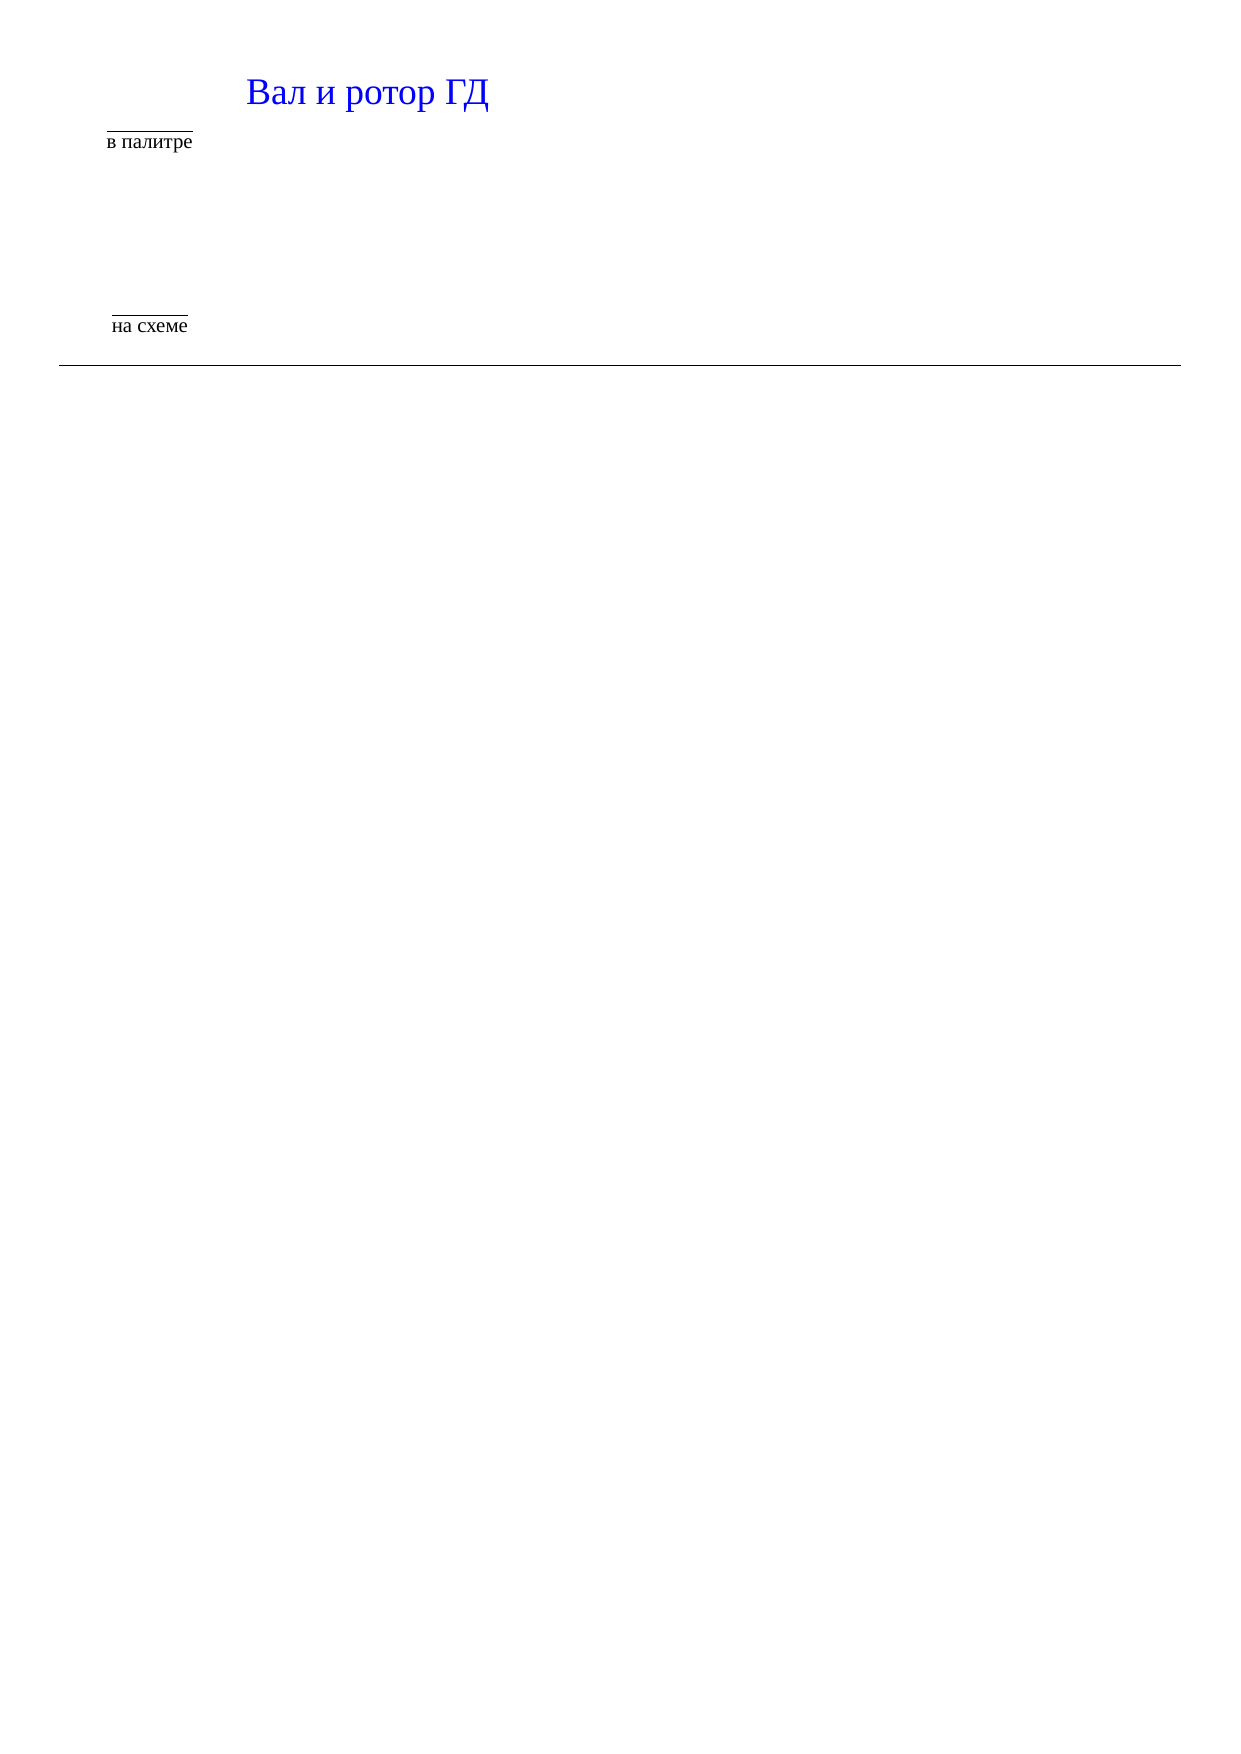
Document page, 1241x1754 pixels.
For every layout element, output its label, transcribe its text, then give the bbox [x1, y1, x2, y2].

table_cell [240, 181, 1181, 308]
table_cell [240, 124, 1181, 181]
table_cell на схеме [59, 308, 240, 364]
table_cell [59, 366, 1181, 422]
table_header Вал и ротор ГД [240, 59, 1181, 124]
table_cell [59, 181, 240, 308]
table_header [59, 59, 240, 124]
table_cell в палитре [59, 124, 240, 181]
table_cell [240, 308, 1181, 364]
